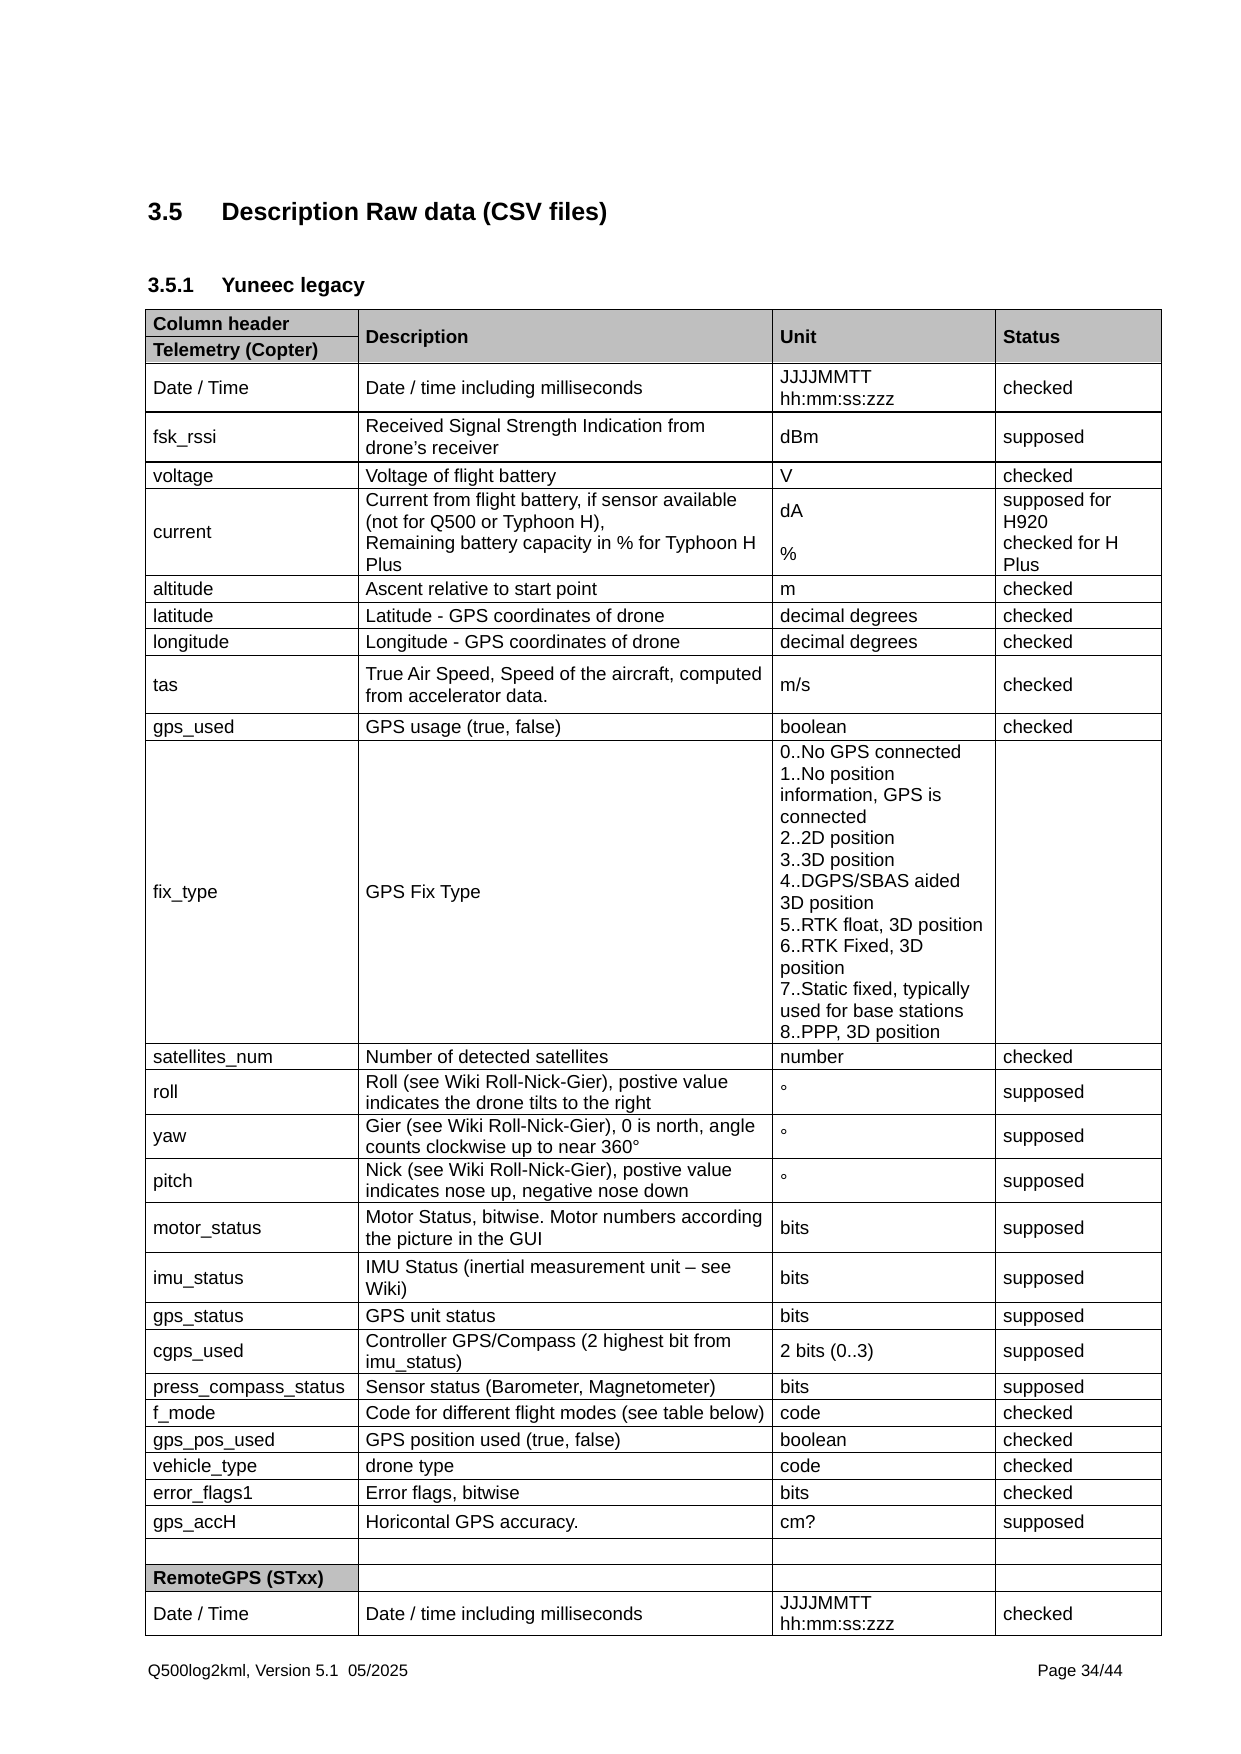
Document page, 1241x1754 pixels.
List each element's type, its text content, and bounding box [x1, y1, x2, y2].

table_cell [773, 1565, 995, 1591]
table_cell Current from flight battery, if sensor available (not for Q500 or Typhoon H), Remaining battery capacity in % for Typhoon H Plus [359, 489, 772, 575]
table_cell [146, 1539, 358, 1564]
table_cell GPS position used (true, false) [359, 1427, 772, 1452]
table_cell supposed [996, 1159, 1161, 1202]
table_cell checked [996, 1592, 1161, 1635]
table_cell supposed [996, 1303, 1161, 1328]
table_cell [996, 741, 1161, 1043]
table_cell latitude [146, 603, 358, 628]
table_cell supposed [996, 1070, 1161, 1113]
table_cell bits [773, 1303, 995, 1328]
table_cell gps_pos_used [146, 1427, 358, 1452]
table_cell decimal degrees [773, 603, 995, 628]
table_cell Roll (see Wiki Roll-Nick-Gier), postive value indicates the drone tilts to the right [359, 1070, 772, 1113]
table_cell Ascent relative to start point [359, 576, 772, 602]
table_header Unit [773, 310, 995, 362]
table_cell Date / time including milliseconds [359, 364, 772, 411]
table_cell Horicontal GPS accuracy. [359, 1506, 772, 1537]
table_cell JJJJMMTT hh:mm:ss:zzz [773, 1592, 995, 1635]
table_header Description [359, 310, 772, 362]
table_cell pitch [146, 1159, 358, 1202]
table_cell supposed [996, 1203, 1161, 1252]
table_cell gps_used [146, 714, 358, 740]
table_cell ° [773, 1115, 995, 1158]
table_cell voltage [146, 463, 358, 488]
table_cell Gier (see Wiki Roll-Nick-Gier), 0 is north, angle counts clockwise up to near 360° [359, 1115, 772, 1158]
table_cell [773, 1539, 995, 1564]
table_cell fix_type [146, 741, 358, 1043]
table_cell bits [773, 1374, 995, 1399]
table_cell Code for different flight modes (see table below) [359, 1400, 772, 1426]
table_cell Telemetry (Copter) [146, 337, 358, 362]
table_cell GPS Fix Type [359, 741, 772, 1043]
table_cell V [773, 463, 995, 488]
table_cell gps_status [146, 1303, 358, 1328]
table_cell tas [146, 656, 358, 713]
table_cell m/s [773, 656, 995, 713]
table_cell Motor Status, bitwise. Motor numbers according the picture in the GUI [359, 1203, 772, 1252]
table_cell dBm [773, 413, 995, 461]
table_cell altitude [146, 576, 358, 602]
table_cell checked [996, 1453, 1161, 1479]
table_cell IMU Status (inertial measurement unit – see Wiki) [359, 1253, 772, 1302]
table_cell checked [996, 1480, 1161, 1505]
table_cell supposed [996, 1330, 1161, 1373]
table_cell decimal degrees [773, 629, 995, 655]
table_cell motor_status [146, 1203, 358, 1252]
table_cell cgps_used [146, 1330, 358, 1373]
table_cell Nick (see Wiki Roll-Nick-Gier), postive value indicates nose up, negative nose down [359, 1159, 772, 1202]
table_cell fsk_rssi [146, 413, 358, 461]
table_cell current [146, 489, 358, 575]
table_cell supposed [996, 1115, 1161, 1158]
table_cell bits [773, 1253, 995, 1302]
table_cell press_compass_status [146, 1374, 358, 1399]
table_cell [359, 1565, 772, 1591]
table_cell boolean [773, 714, 995, 740]
subtitle Yuneec legacy [148, 273, 1093, 297]
table_cell checked [996, 1044, 1161, 1069]
table_cell checked [996, 656, 1161, 713]
table_cell True Air Speed, Speed of the aircraft, computed from accelerator data. [359, 656, 772, 713]
table_cell checked [996, 463, 1161, 488]
table_cell GPS usage (true, false) [359, 714, 772, 740]
table_cell GPS unit status [359, 1303, 772, 1328]
table_cell code [773, 1400, 995, 1426]
table_cell code [773, 1453, 995, 1479]
table_cell 2 bits (0..3) [773, 1330, 995, 1373]
table_cell error_flags1 [146, 1480, 358, 1505]
table_cell checked [996, 714, 1161, 740]
table_cell drone type [359, 1453, 772, 1479]
table_cell bits [773, 1203, 995, 1252]
table_cell supposed [996, 1374, 1161, 1399]
table_cell checked [996, 364, 1161, 411]
table_cell Latitude - GPS coordinates of drone [359, 603, 772, 628]
table_cell Date / Time [146, 1592, 358, 1635]
table_cell ° [773, 1070, 995, 1113]
table_cell 0..No GPS connected 1..No position information, GPS is connected 2..2D position 3..3D position 4..DGPS/SBAS aided 3D position 5..RTK float, 3D position 6..RTK Fixed, 3D position 7..Static fixed, typically used for base stations 8..PPP, 3D position [773, 741, 995, 1043]
table_cell dA % [773, 489, 995, 575]
table_cell checked [996, 1427, 1161, 1452]
table_cell number [773, 1044, 995, 1069]
table_cell Date / Time [146, 364, 358, 411]
table_cell f_mode [146, 1400, 358, 1426]
table_cell [996, 1565, 1161, 1591]
table_cell supposed for H920 checked for H Plus [996, 489, 1161, 575]
table_cell yaw [146, 1115, 358, 1158]
table_cell Controller GPS/Compass (2 highest bit from imu_status) [359, 1330, 772, 1373]
table_header Status [996, 310, 1161, 362]
table_cell Received Signal Strength Indication from drone’s receiver [359, 413, 772, 461]
table_cell Number of detected satellites [359, 1044, 772, 1069]
table_cell roll [146, 1070, 358, 1113]
table_cell satellites_num [146, 1044, 358, 1069]
table_cell m [773, 576, 995, 602]
table_header Column header [146, 310, 358, 336]
table_cell Voltage of flight battery [359, 463, 772, 488]
table_cell longitude [146, 629, 358, 655]
table_cell imu_status [146, 1253, 358, 1302]
table_cell Sensor status (Barometer, Magnetometer) [359, 1374, 772, 1399]
table_cell checked [996, 603, 1161, 628]
table_cell supposed [996, 1253, 1161, 1302]
table_cell checked [996, 629, 1161, 655]
table_cell gps_accH [146, 1506, 358, 1537]
table_cell bits [773, 1480, 995, 1505]
table_cell ° [773, 1159, 995, 1202]
subtitle Description Raw data (CSV files) [148, 197, 1093, 225]
table_cell checked [996, 1400, 1161, 1426]
table_cell supposed [996, 1506, 1161, 1537]
table_cell RemoteGPS (STxx) [146, 1565, 358, 1591]
table_cell supposed [996, 413, 1161, 461]
table_cell boolean [773, 1427, 995, 1452]
table_cell Date / time including milliseconds [359, 1592, 772, 1635]
table_cell [996, 1539, 1161, 1564]
table_cell vehicle_type [146, 1453, 358, 1479]
table_cell Longitude - GPS coordinates of drone [359, 629, 772, 655]
table_cell JJJJMMTT hh:mm:ss:zzz [773, 364, 995, 411]
table_cell checked [996, 576, 1161, 602]
table_cell Error flags, bitwise [359, 1480, 772, 1505]
table_cell [359, 1539, 772, 1564]
table_cell cm? [773, 1506, 995, 1537]
